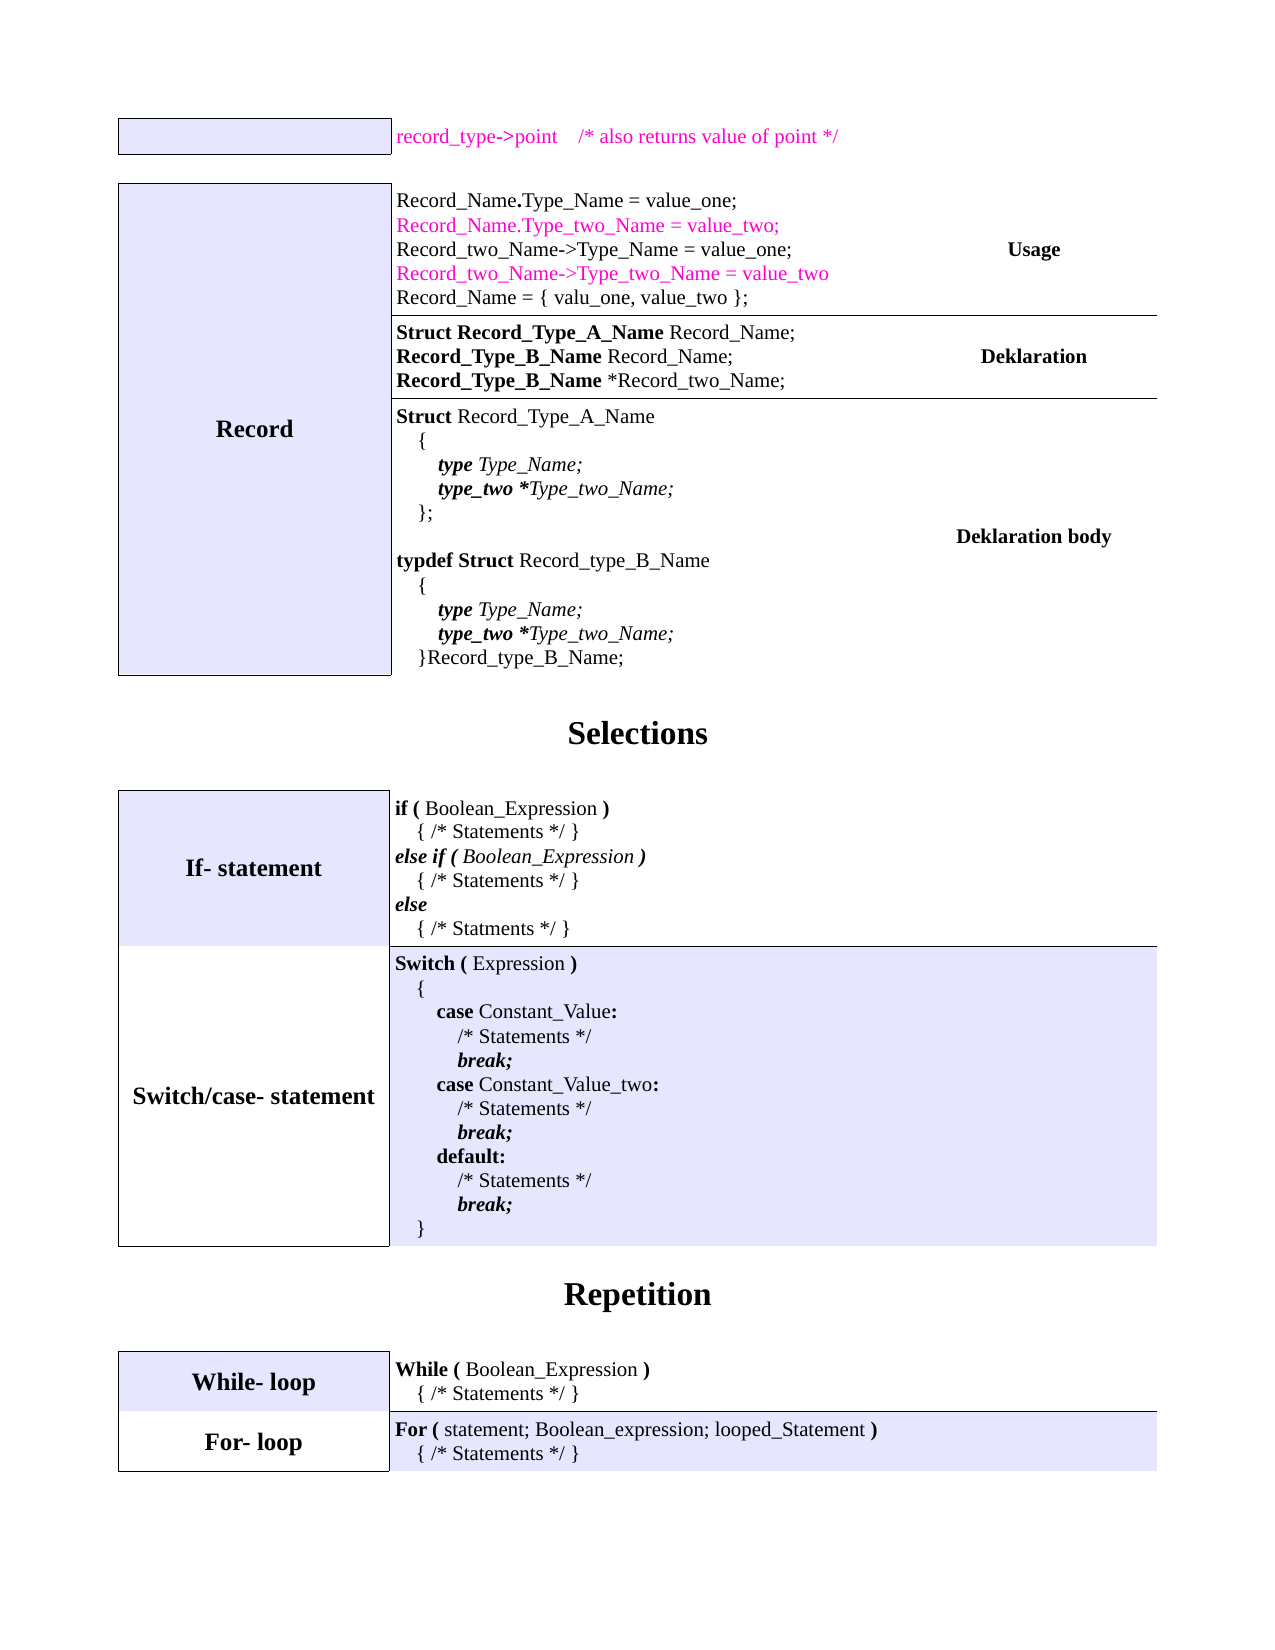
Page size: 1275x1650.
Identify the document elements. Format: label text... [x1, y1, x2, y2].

table_header Usage [911, 183, 1157, 314]
table_header [911, 1351, 1157, 1411]
table_cell [911, 947, 1157, 1246]
table_cell For- loop [119, 1411, 389, 1471]
table_header While ( Boolean_Expression ) { /* Statements */ } [390, 1351, 911, 1411]
table_cell Switch ( Expression ) { case Constant_Value: /* Statements */ break; case Constant_Value_two: /* Statements */ break; default: /* Statements */ break; } [390, 947, 911, 1246]
table_cell Deklaration [911, 316, 1157, 398]
table_cell [911, 1412, 1157, 1471]
table_header If- statement [119, 791, 389, 946]
table_cell [913, 118, 1157, 154]
table_cell Deklaration body [911, 399, 1157, 674]
table_header [119, 119, 391, 154]
table_cell Switch/case- statement [119, 946, 389, 1246]
table_cell Struct Record_Type_A_Name { type Type_Name; type_two *Type_two_Name; }; typdef Struct Record_type_B_Name { type Type_Name; type_two *Type_two_Name; }Record_type_B_Name; [392, 399, 911, 674]
table_header if ( Boolean_Expression ) { /* Statements */ } else if ( Boolean_Expression ) { /* Statements */ } else { /* Statments */ } [390, 790, 911, 946]
table_header Record_Name.Type_Name = value_one; Record_Name.Type_two_Name = value_two; Record_two_Name->Type_Name = value_one; Record_two_Name->Type_two_Name = value_two Record_Name = { valu_one, value_two }; [392, 183, 911, 314]
table_header Record [119, 184, 391, 674]
text Selections [118, 713, 1157, 751]
table_header [911, 790, 1157, 946]
table_cell Struct Record_Type_A_Name Record_Name; Record_Type_B_Name Record_Name; Record_Type_B_Name *Record_two_Name; [392, 316, 911, 398]
table_cell For ( statement; Boolean_expression; looped_Statement ) { /* Statements */ } [390, 1412, 911, 1471]
text Repetition [118, 1275, 1157, 1313]
table_cell record_type->point /* also returns value of point */ [392, 118, 912, 154]
table_header While- loop [119, 1352, 389, 1411]
